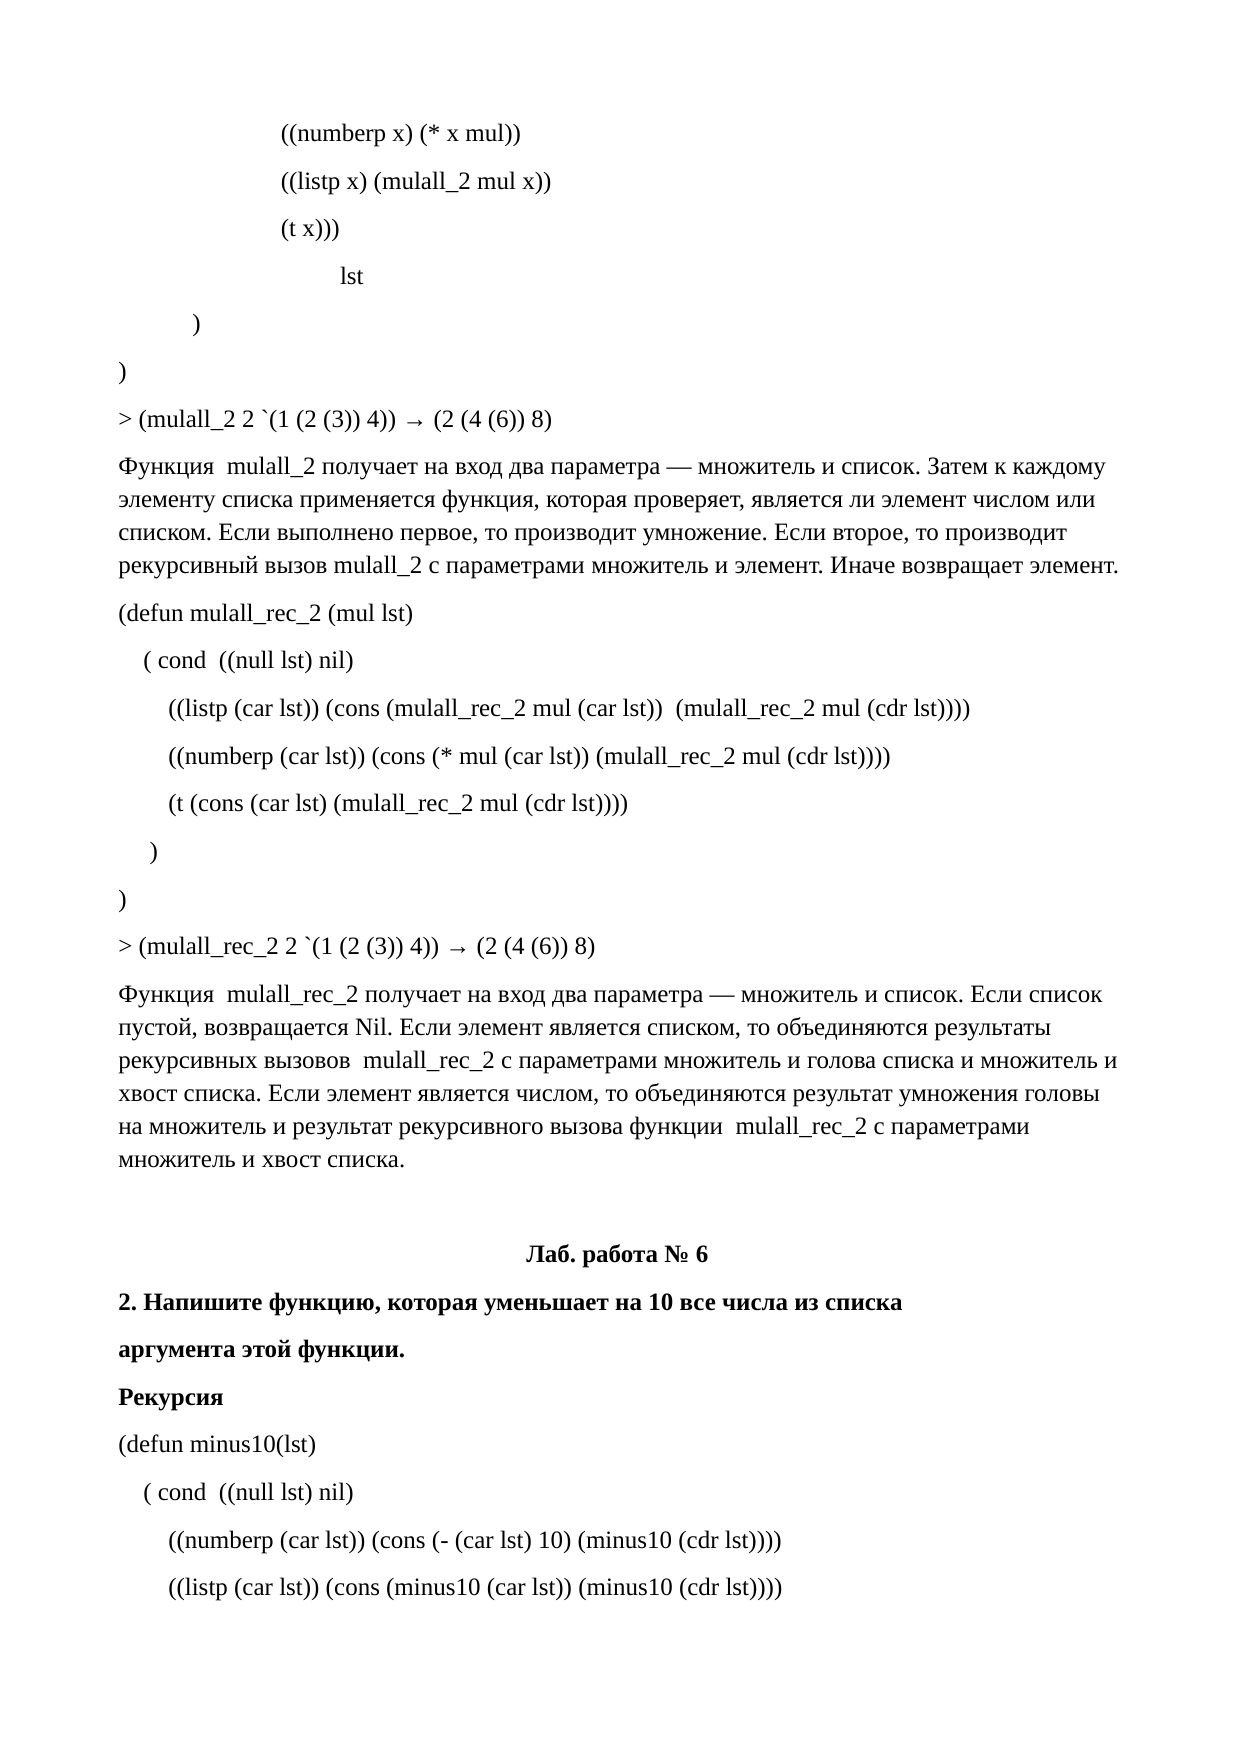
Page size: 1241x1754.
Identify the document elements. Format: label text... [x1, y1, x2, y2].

text ((numberp (car lst)) (cons (- (car lst) 10) (minus10 (cdr lst)))) [118, 1525, 1122, 1553]
text (t x))) [118, 213, 1122, 242]
text ((listp (car lst)) (cons (minus10 (car lst)) (minus10 (cdr lst)))) [118, 1572, 1122, 1601]
text ) [118, 308, 1122, 337]
text (defun minus10(lst) [118, 1429, 1122, 1458]
text 2. Напишите функцию, которая уменьшает на 10 все числа из списка [118, 1287, 1122, 1316]
text > (mulall_2 2 `(1 (2 (3)) 4)) → (2 (4 (6)) 8) [118, 404, 1122, 432]
text Функция mulall_rec_2 получает на вход два параметра — множитель и список. Если список пустой, возвращается Nil. Если элемент является списком, то объединяются результаты рекурсивных вызовов mulall_rec_2 с параметрами множитель и голова списка и множитель и хвост списка. Если элемент является числом, то объединяются результат умножения головы на множитель и результат рекурсивного вызова функции mulall_rec_2 с параметрами множитель и хвост списка. [118, 979, 1122, 1173]
text ((numberp x) (* x mul)) [118, 118, 1122, 147]
text ((listp x) (mulall_2 mul x)) [118, 166, 1122, 194]
text Рекурсия [118, 1382, 1122, 1411]
text (t (cons (car lst) (mulall_rec_2 mul (cdr lst)))) [118, 788, 1122, 817]
text ) [118, 884, 1122, 912]
text > (mulall_rec_2 2 `(1 (2 (3)) 4)) → (2 (4 (6)) 8) [118, 931, 1122, 960]
text ( cond ((null lst) nil) [118, 646, 1122, 674]
text аргумента этой функции. [118, 1334, 1122, 1363]
text Лаб. работа № 6 [118, 1239, 1122, 1268]
text lst [118, 261, 1122, 290]
text ((numberp (car lst)) (cons (* mul (car lst)) (mulall_rec_2 mul (cdr lst)))) [118, 741, 1122, 769]
text ) [118, 356, 1122, 385]
text ) [118, 836, 1122, 865]
text ( cond ((null lst) nil) [118, 1477, 1122, 1506]
text ((listp (car lst)) (cons (mulall_rec_2 mul (car lst)) (mulall_rec_2 mul (cdr lst)))) [118, 693, 1122, 722]
text (defun mulall_rec_2 (mul lst) [118, 598, 1122, 627]
text Функция mulall_2 получает на вход два параметра — множитель и список. Затем к каждому элементу списка применяется функция, которая проверяет, является ли элемент числом или списком. Если выполнено первое, то производит умножение. Если второе, то производит рекурсивный вызов mulall_2 с параметрами множитель и элемент. Иначе возвращает элемент. [118, 451, 1122, 579]
